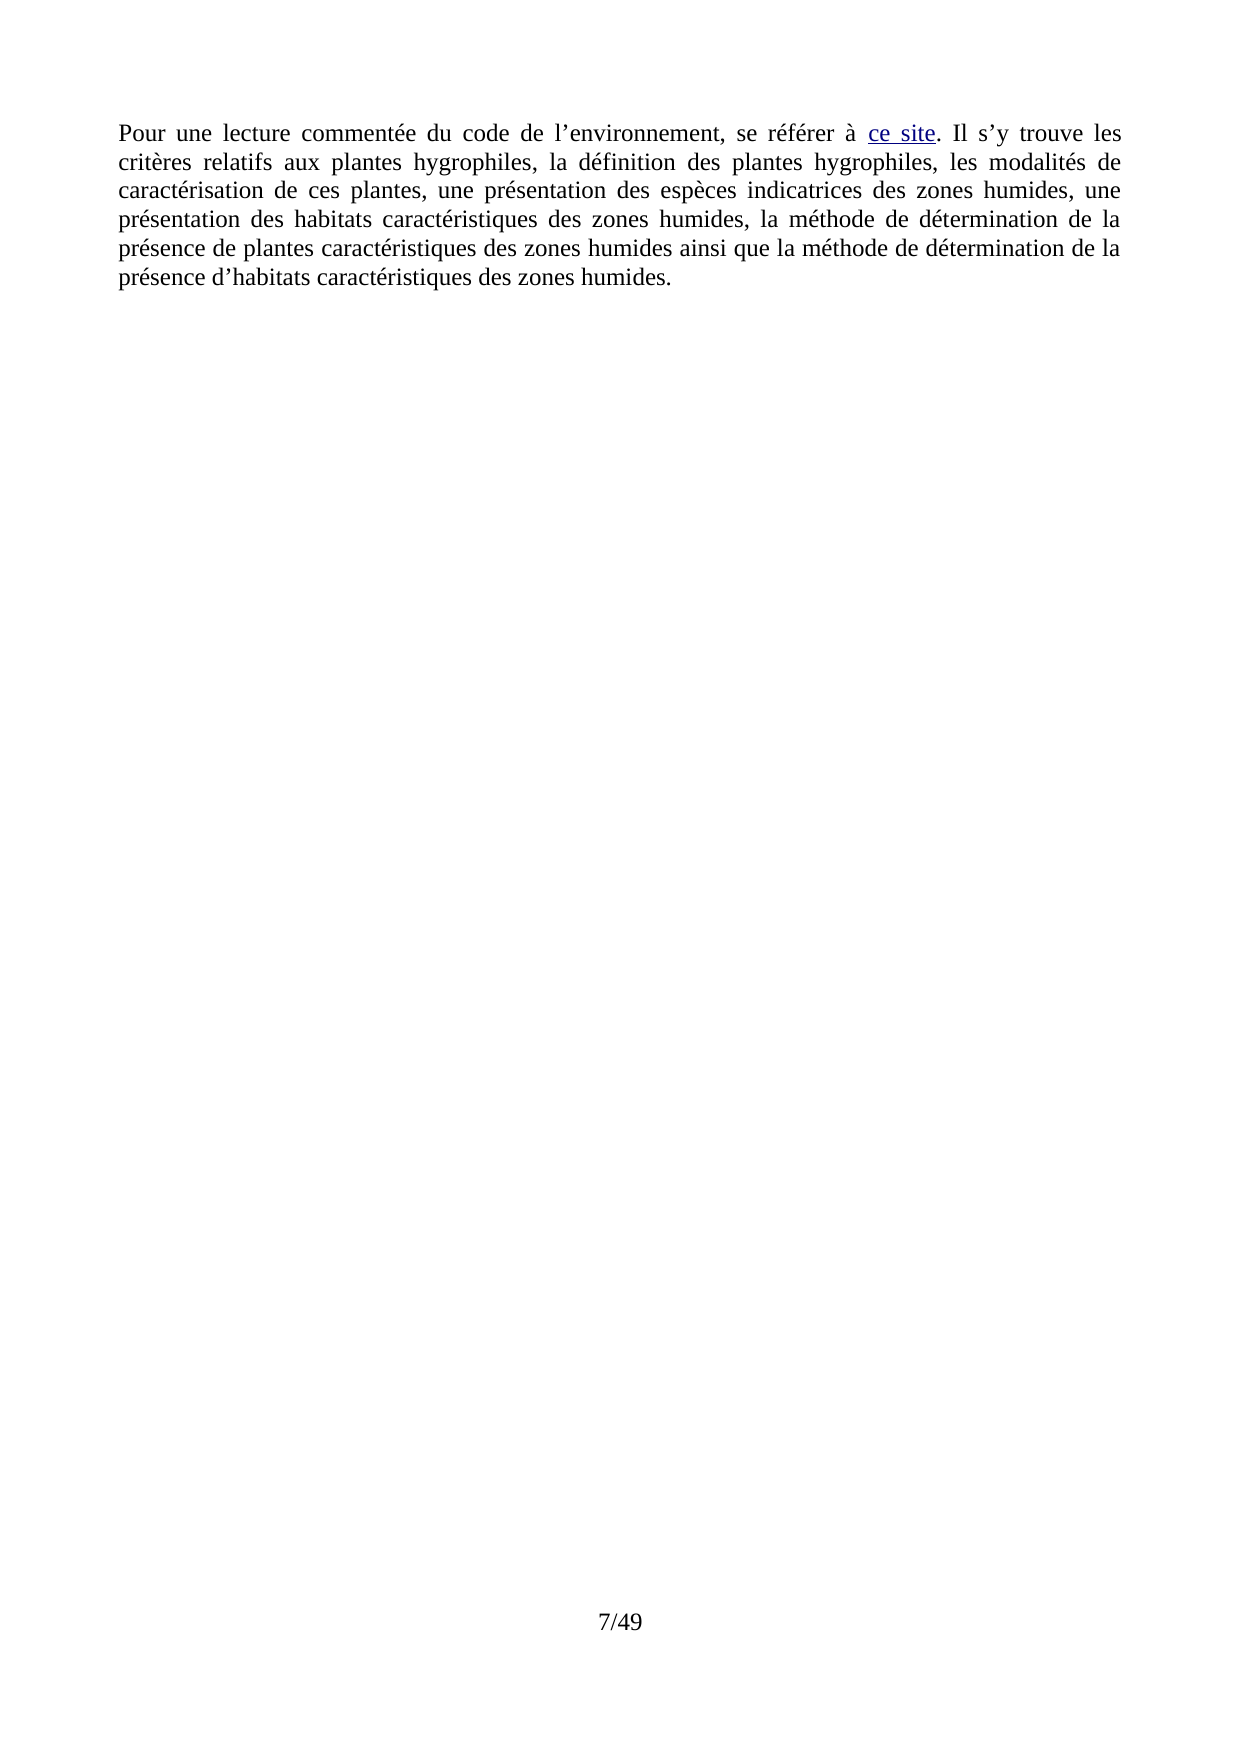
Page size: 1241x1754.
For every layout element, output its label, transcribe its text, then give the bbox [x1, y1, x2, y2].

text Pour une lecture commentée du code de l’environnement, se référer à ce site. Il s’y trouve les critères relatifs aux plantes hygrophiles, la définition des plantes hygrophiles, les modalités de caractérisation de ces plantes, une présentation des espèces indicatrices des zones humides, une présentation des habitats caractéristiques des zones humides, la méthode de détermination de la présence de plantes caractéristiques des zones humides ainsi que la méthode de détermination de la présence d’habitats caractéristiques des zones humides. [118, 118, 1122, 291]
